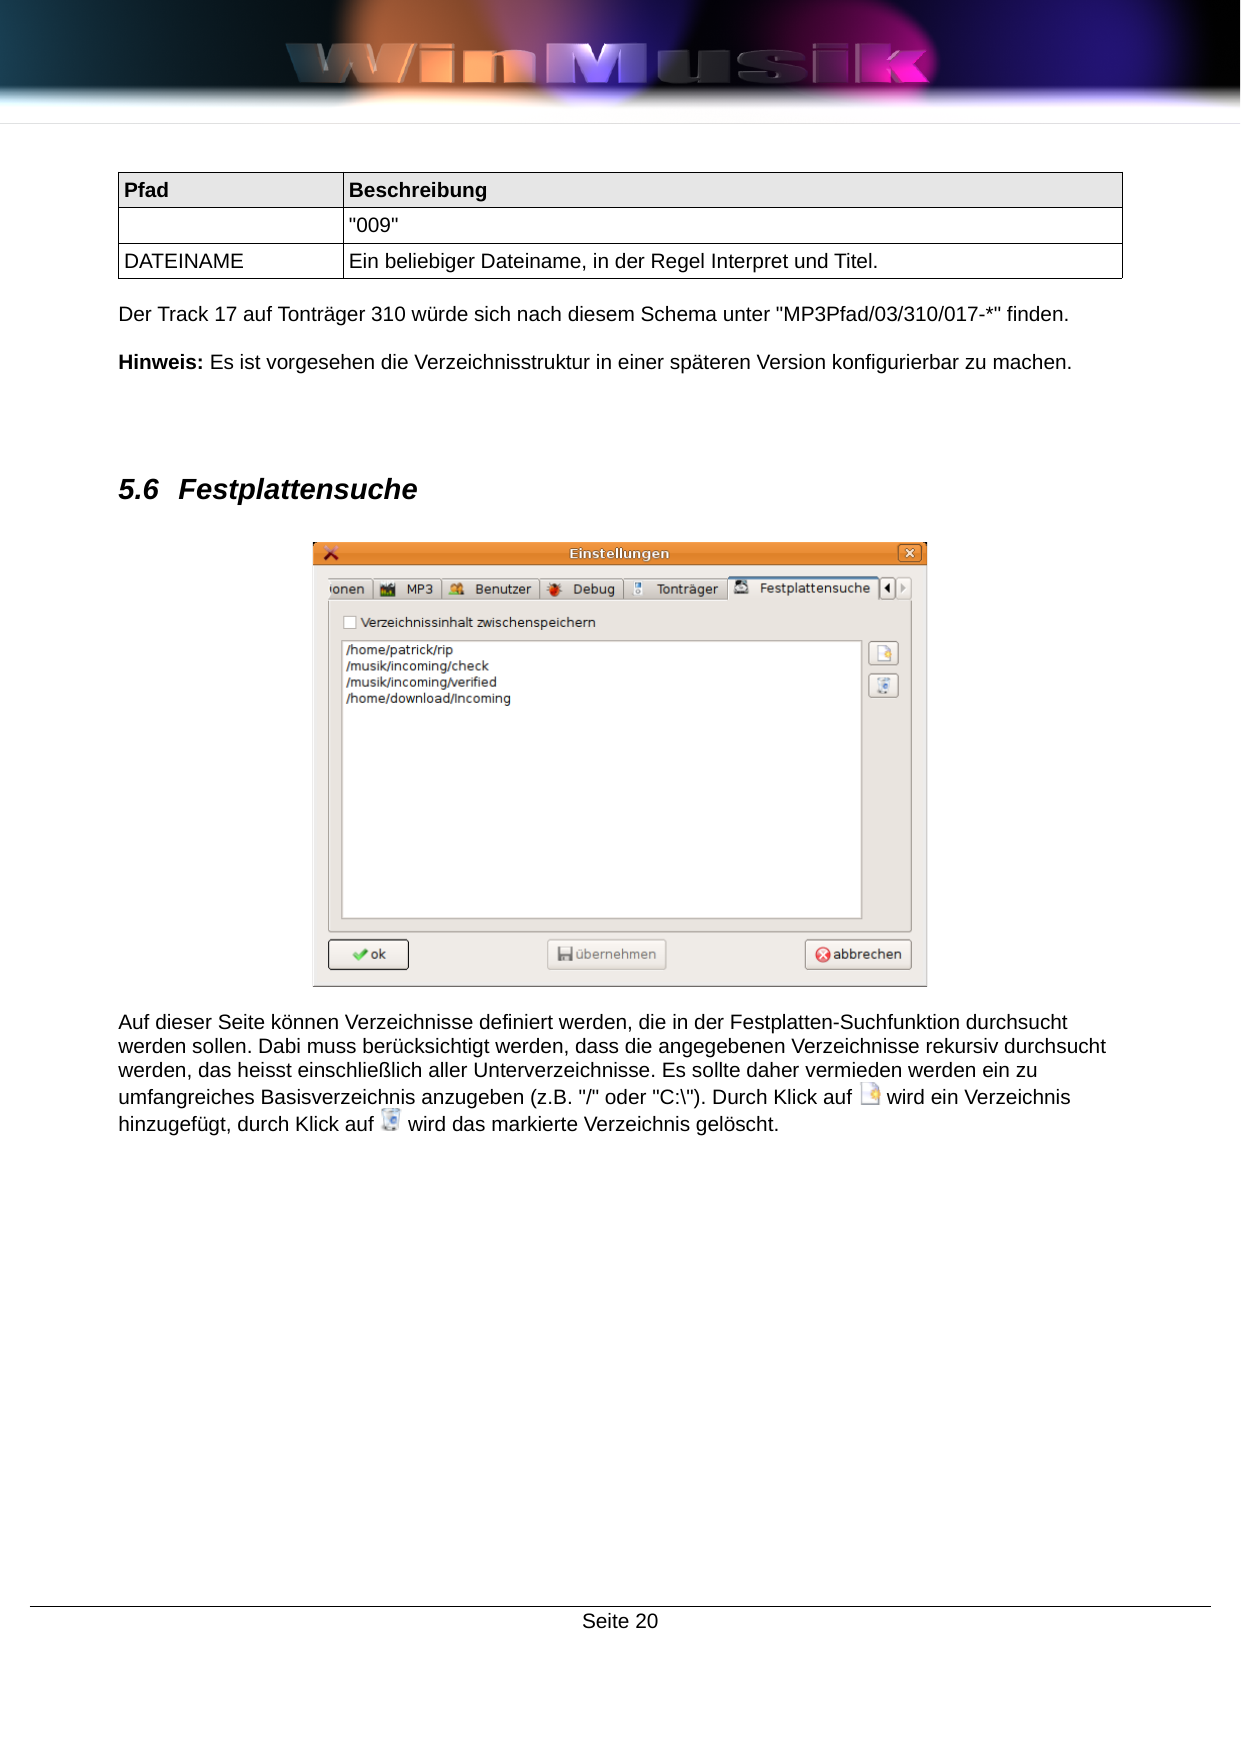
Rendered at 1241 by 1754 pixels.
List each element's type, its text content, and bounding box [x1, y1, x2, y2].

picture [858, 1082, 881, 1105]
subtitle Festplattensuche [118, 472, 1122, 506]
table_header Pfad [119, 173, 343, 207]
text Auf dieser Seite können Verzeichnisse definiert werden, die in der Festplatten-Suchfunktion durchsucht werden sollen. Dabi muss berücksichtigt werden, dass die angegebenen Verzeichnisse rekursiv durchsucht werden, das heisst einschließlich aller Unterverzeichnisse. Es sollte daher vermieden werden ein zu umfangreiches Basisverzeichnis anzugeben (z.B. "/" oder "C:\"). Durch Klick auf wird ein Verzeichnis hinzugefügt, durch Klick auf wird das markierte Verzeichnis gelöscht. [118, 1010, 1122, 1135]
table_cell Ein beliebiger Dateiname, in der Regel Interpret und Titel. [344, 244, 1122, 278]
text Hinweis: Es ist vorgesehen die Verzeichnisstruktur in einer späteren Version konfigurierbar zu machen. [118, 350, 1122, 374]
picture [379, 1108, 403, 1131]
picture [312, 542, 928, 987]
table_header Beschreibung [344, 173, 1122, 207]
table_cell DATEINAME [119, 244, 343, 278]
text Der Track 17 auf Tonträger 310 würde sich nach diesem Schema unter "MP3Pfad/03/310/017-*" finden. [118, 302, 1122, 326]
table_cell "009" [344, 208, 1122, 243]
table_cell [119, 208, 343, 243]
